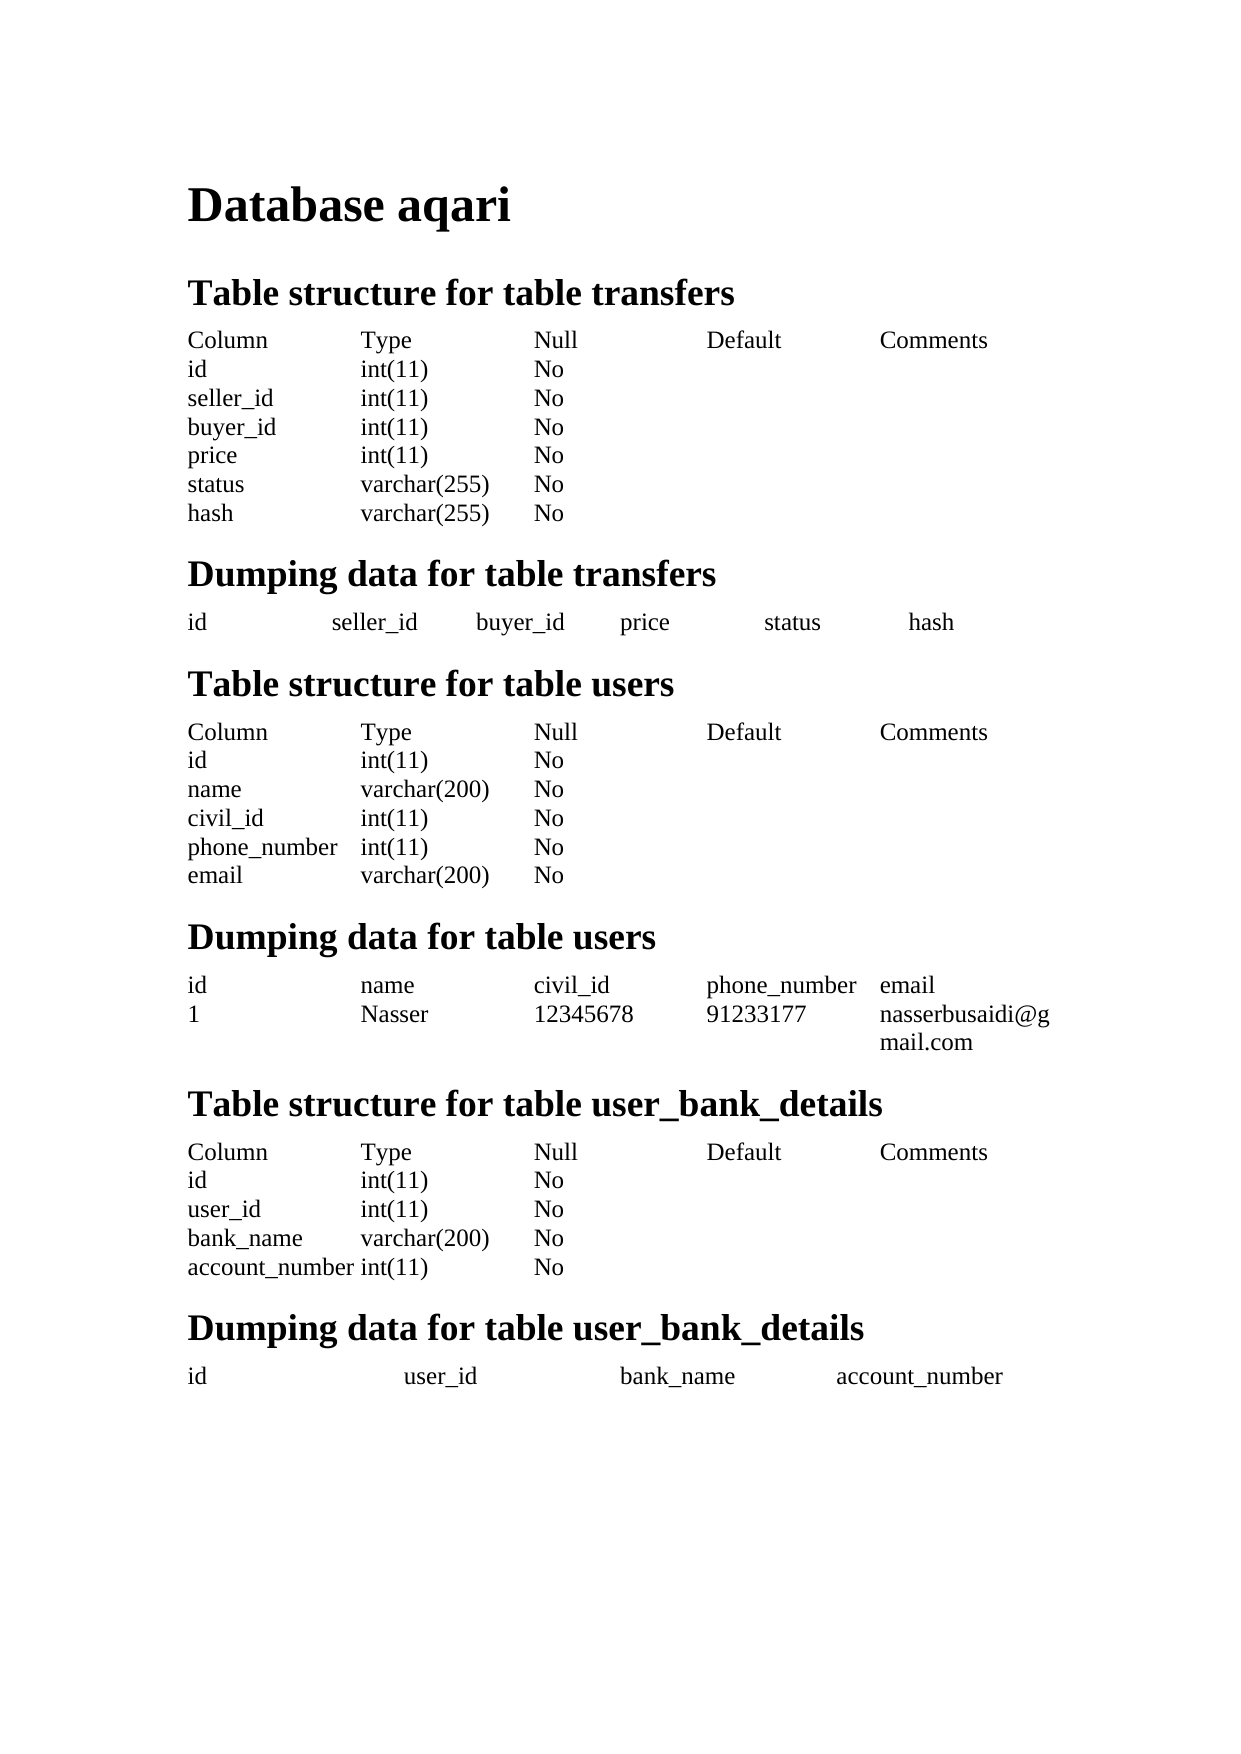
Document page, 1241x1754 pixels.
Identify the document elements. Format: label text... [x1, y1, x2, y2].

table_cell user_id [188, 1194, 360, 1223]
table_cell nasserbusaidi@gmail.com [880, 999, 1053, 1056]
table_cell varchar(255) [360, 469, 533, 498]
table_cell int(11) [360, 746, 533, 774]
table_cell [706, 803, 879, 832]
table_cell [706, 861, 879, 889]
table_cell No [534, 498, 706, 527]
table_header Comments [880, 1137, 1053, 1166]
table_cell No [534, 832, 706, 861]
table_cell 91233177 [706, 999, 879, 1056]
table_header status [764, 608, 908, 636]
table_cell [706, 498, 879, 527]
table_cell [880, 1194, 1053, 1223]
table_header name [360, 970, 533, 999]
table_cell [706, 774, 879, 803]
subtitle Dumping data for table transfers [187, 552, 1053, 595]
table_cell No [534, 803, 706, 832]
table_cell [880, 383, 1053, 412]
table_cell [880, 441, 1053, 469]
table_cell int(11) [360, 412, 533, 441]
table_cell [880, 1252, 1053, 1281]
table_cell [880, 354, 1053, 383]
table_cell int(11) [360, 1252, 533, 1281]
table_cell No [534, 412, 706, 441]
table_cell No [534, 1252, 706, 1281]
table_header id [188, 608, 332, 636]
table_cell No [534, 441, 706, 469]
table_header bank_name [620, 1361, 836, 1390]
table_cell [706, 1166, 879, 1194]
table_cell No [534, 354, 706, 383]
table_cell varchar(255) [360, 498, 533, 527]
subtitle Database aqari [187, 175, 1053, 232]
table_cell [880, 803, 1053, 832]
table_header Type [360, 1137, 533, 1166]
table_cell seller_id [188, 383, 360, 412]
table_header Column [188, 1137, 360, 1166]
table_header Type [360, 326, 533, 354]
table_header Comments [880, 326, 1053, 354]
table_cell hash [188, 498, 360, 527]
table_cell int(11) [360, 383, 533, 412]
table_cell [706, 1194, 879, 1223]
table_header email [880, 970, 1053, 999]
table_cell [880, 774, 1053, 803]
table_header Comments [880, 717, 1053, 746]
table_cell No [534, 1194, 706, 1223]
table_cell No [534, 746, 706, 774]
table_cell No [534, 469, 706, 498]
table_cell Nasser [360, 999, 533, 1056]
table_cell 1 [188, 999, 360, 1056]
table_cell bank_name [188, 1223, 360, 1252]
table_cell [706, 441, 879, 469]
table_cell int(11) [360, 832, 533, 861]
table_cell id [188, 1166, 360, 1194]
table_cell int(11) [360, 354, 533, 383]
table_cell varchar(200) [360, 774, 533, 803]
table_cell No [534, 1166, 706, 1194]
table_header Column [188, 326, 360, 354]
table_header phone_number [706, 970, 879, 999]
table_cell No [534, 1223, 706, 1252]
table_header Null [534, 326, 706, 354]
table_header Default [706, 326, 879, 354]
table_cell [880, 832, 1053, 861]
table_cell civil_id [188, 803, 360, 832]
table_cell [706, 1252, 879, 1281]
table_cell email [188, 861, 360, 889]
table_cell [706, 469, 879, 498]
table_header account_number [836, 1361, 1053, 1390]
table_header user_id [404, 1361, 620, 1390]
table_header civil_id [534, 970, 706, 999]
table_cell int(11) [360, 1194, 533, 1223]
table_cell status [188, 469, 360, 498]
table_cell [880, 1166, 1053, 1194]
table_cell No [534, 383, 706, 412]
table_cell int(11) [360, 803, 533, 832]
table_header id [188, 1361, 404, 1390]
table_header Type [360, 717, 533, 746]
table_header price [620, 608, 764, 636]
table_cell No [534, 774, 706, 803]
table_cell buyer_id [188, 412, 360, 441]
table_header seller_id [332, 608, 476, 636]
table_cell id [188, 746, 360, 774]
subtitle Table structure for table users [187, 661, 1053, 704]
table_cell [706, 1223, 879, 1252]
subtitle Dumping data for table users [187, 914, 1053, 957]
table_header Null [534, 1137, 706, 1166]
table_header Column [188, 717, 360, 746]
table_cell [880, 469, 1053, 498]
table_header hash [908, 608, 1053, 636]
table_cell [880, 746, 1053, 774]
table_header buyer_id [476, 608, 620, 636]
table_header Null [534, 717, 706, 746]
table_cell name [188, 774, 360, 803]
table_cell phone_number [188, 832, 360, 861]
table_cell [706, 383, 879, 412]
table_cell [880, 1223, 1053, 1252]
table_cell id [188, 354, 360, 383]
subtitle Table structure for table user_bank_details [187, 1081, 1053, 1124]
table_cell int(11) [360, 1166, 533, 1194]
table_cell [880, 861, 1053, 889]
table_header id [188, 970, 360, 999]
table_cell No [534, 861, 706, 889]
table_cell [880, 412, 1053, 441]
table_cell account_number [188, 1252, 360, 1281]
table_header Default [706, 717, 879, 746]
table_cell [880, 498, 1053, 527]
table_cell [706, 412, 879, 441]
subtitle Dumping data for table user_bank_details [187, 1306, 1053, 1349]
subtitle Table structure for table transfers [187, 270, 1053, 313]
table_cell varchar(200) [360, 861, 533, 889]
table_cell [706, 746, 879, 774]
table_cell [706, 354, 879, 383]
table_header Default [706, 1137, 879, 1166]
table_cell int(11) [360, 441, 533, 469]
table_cell 12345678 [534, 999, 706, 1056]
table_cell [706, 832, 879, 861]
table_cell price [188, 441, 360, 469]
table_cell varchar(200) [360, 1223, 533, 1252]
